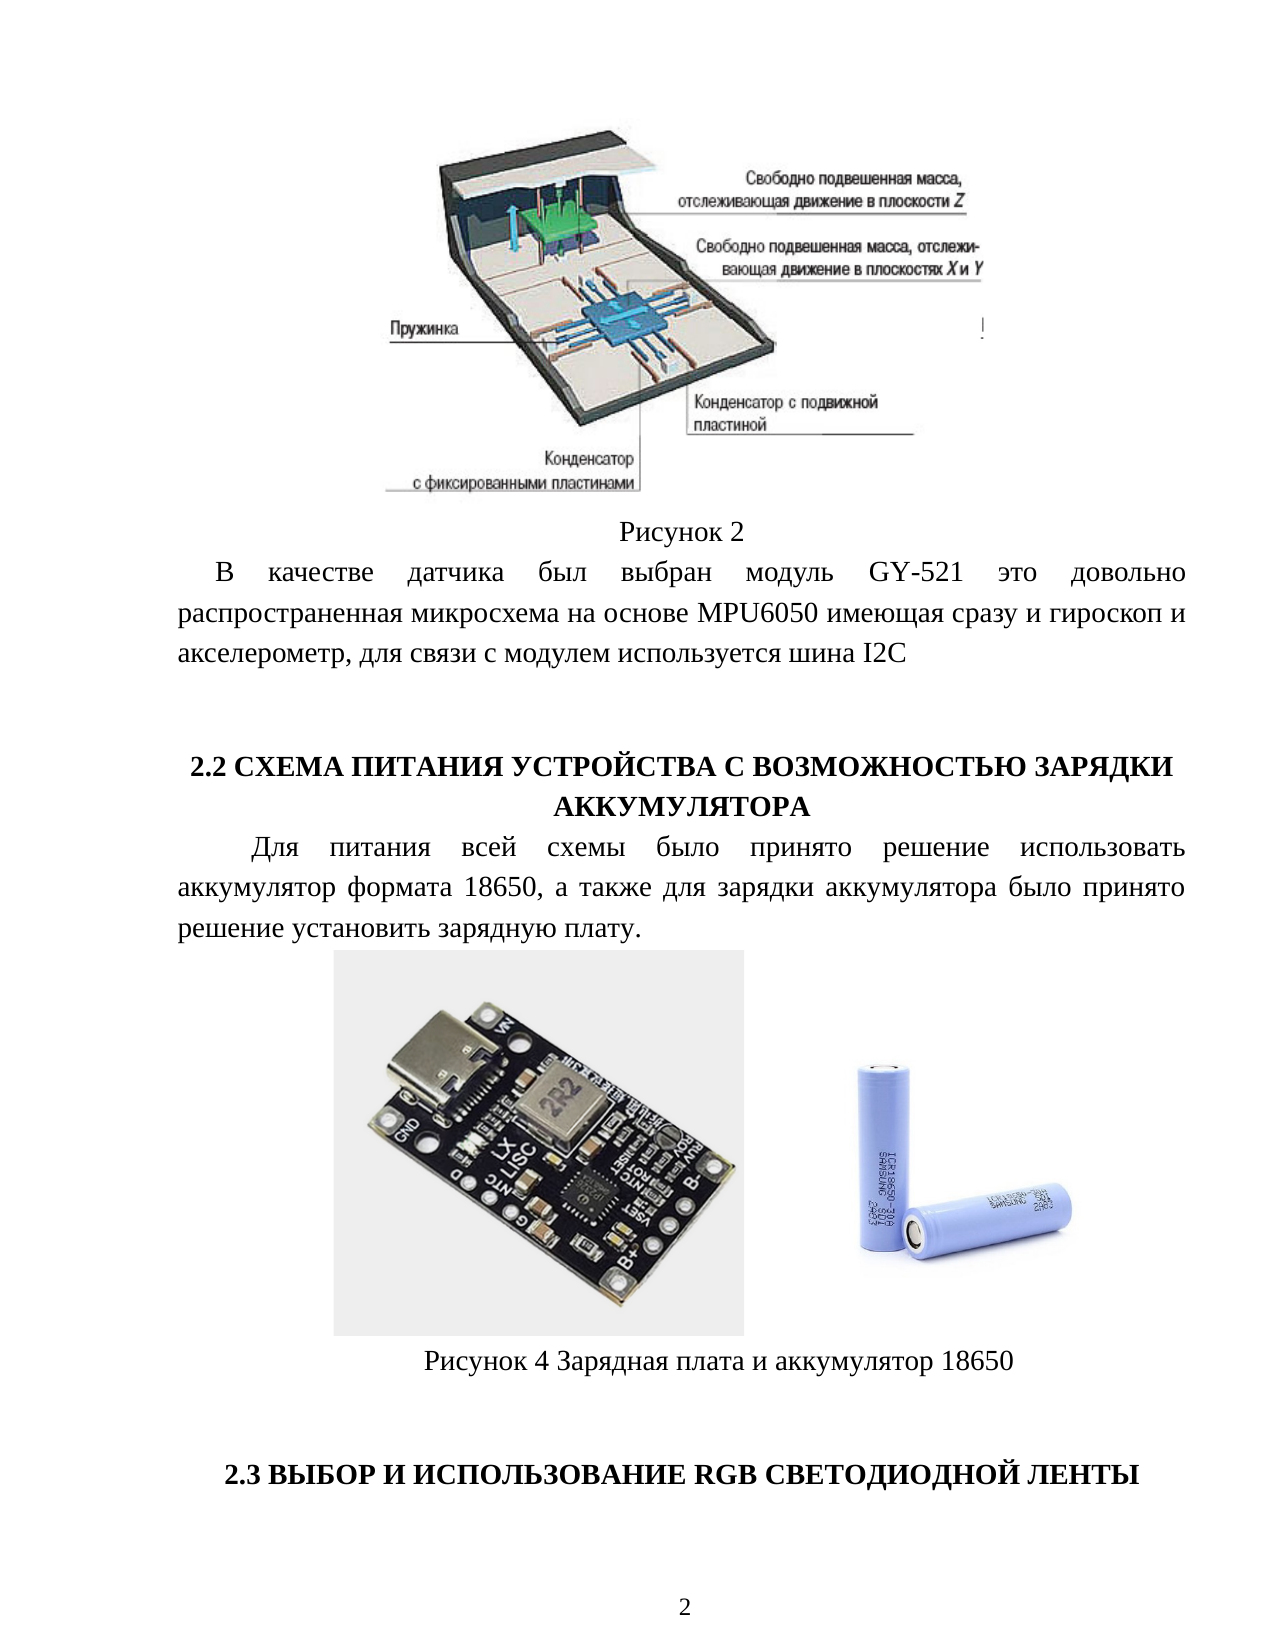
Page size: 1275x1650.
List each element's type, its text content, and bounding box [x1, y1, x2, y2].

picture [380, 118, 984, 509]
picture [750, 982, 1104, 1336]
text 2.2 СХЕМА ПИТАНИЯ УСТРОЙСТВА С ВОЗМОЖНОСТЬЮ ЗАРЯДКИ АККУМУЛЯТОРА [177, 749, 1186, 823]
text Для питания всей схемы было принято решение использовать аккумулятор формата 18650, а также для зарядки аккумулятора было принято решение установить зарядную плату. [177, 829, 1186, 943]
text В качестве датчика был выбран модуль GY-521 это довольно распространенная микросхема на основе MPU6050 имеющая сразу и гироскоп и акселерометр, для связи с модулем используется шина I2C [177, 554, 1186, 668]
text Рисунок 4 Зарядная плата и аккумулятор 18650 [177, 1343, 1186, 1377]
text Рисунок 2 [177, 514, 1186, 548]
text 2.3 ВЫБОР И ИСПОЛЬЗОВАНИЕ RGB СВЕТОДИОДНОЙ ЛЕНТЫ [177, 1457, 1186, 1491]
picture [333, 950, 745, 1336]
